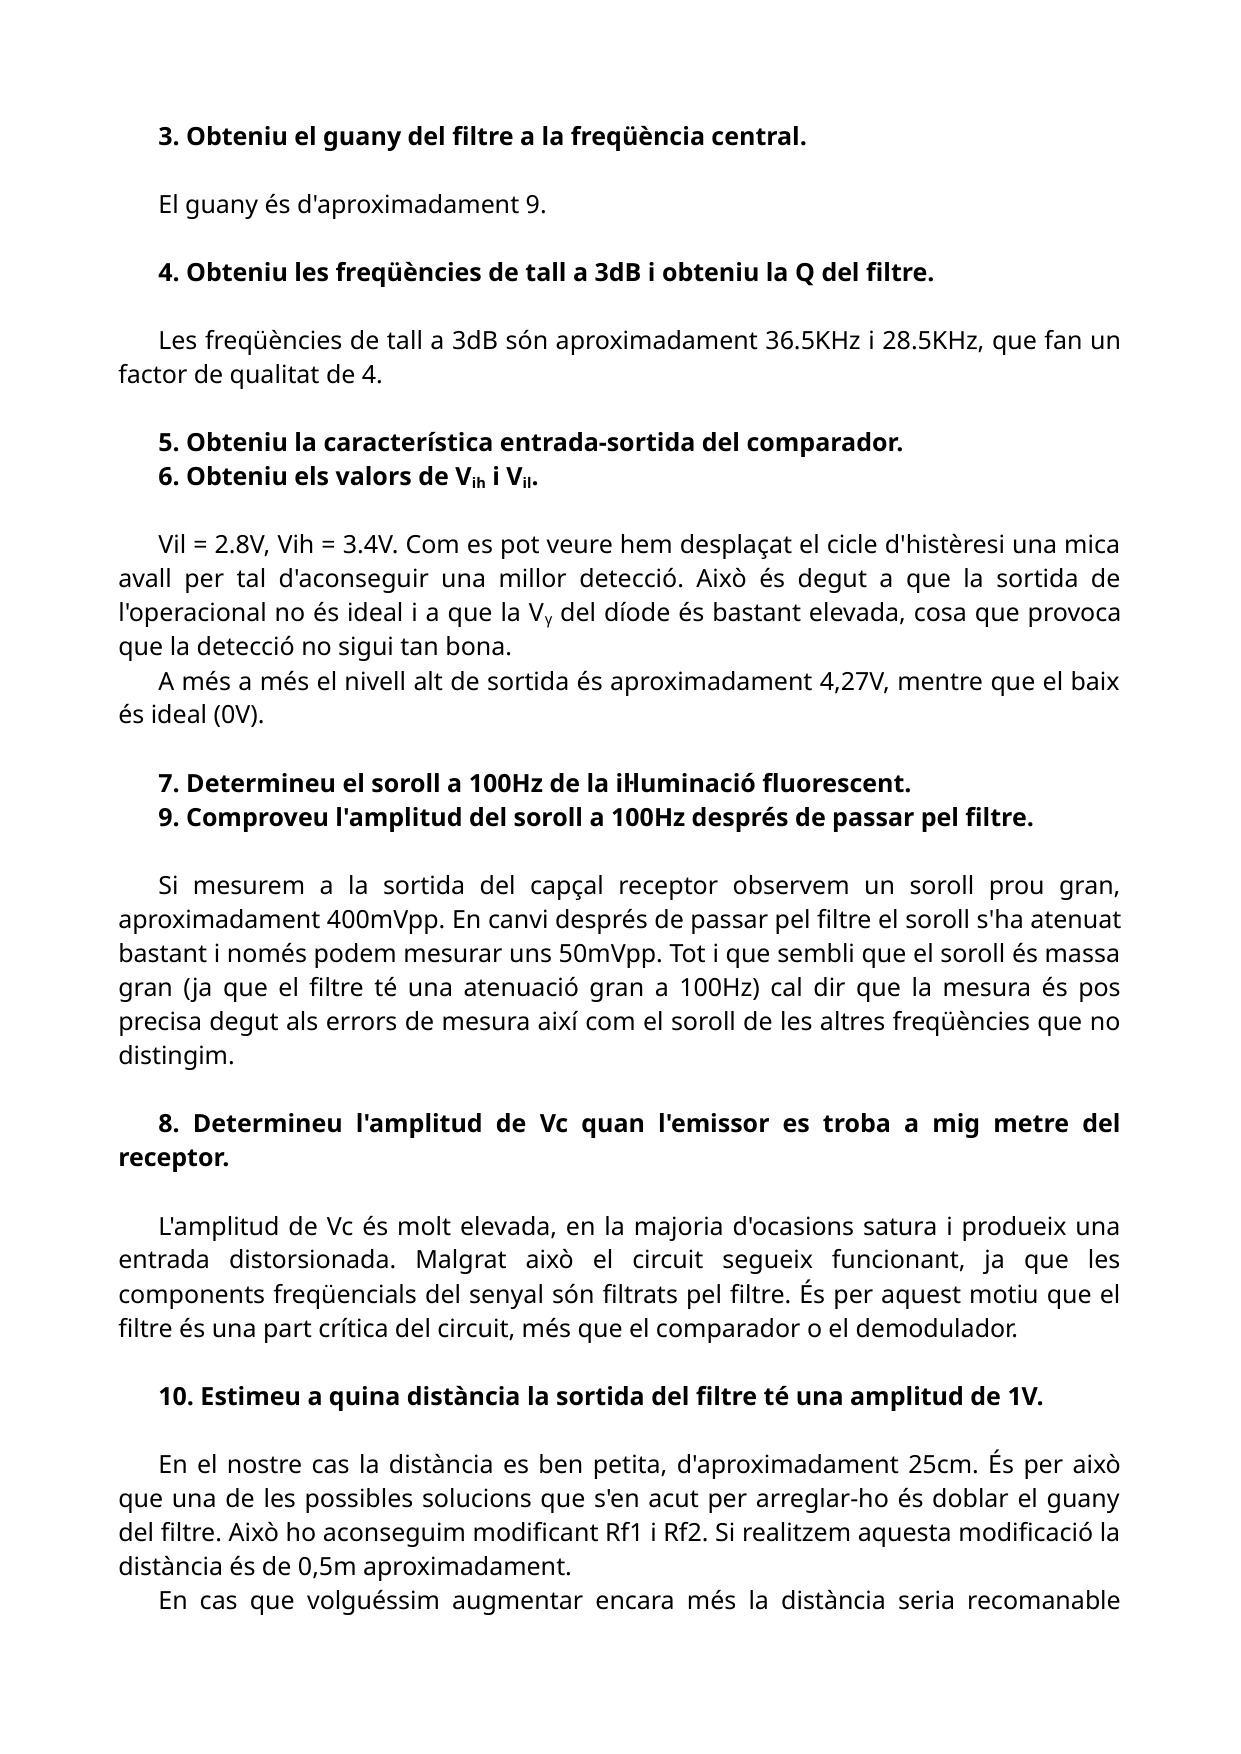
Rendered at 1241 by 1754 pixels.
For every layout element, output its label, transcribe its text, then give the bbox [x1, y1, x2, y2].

text Si mesurem a la sortida del capçal receptor observem un soroll prou gran, aproximadament 400mVpp. En canvi després de passar pel filtre el soroll s'ha atenuat bastant i només podem mesurar uns 50mVpp. Tot i que sembli que el soroll és massa gran (ja que el filtre té una atenuació gran a 100Hz) cal dir que la mesura és pos precisa degut als errors de mesura així com el soroll de les altres freqüències que no distingim. [118, 867, 1122, 1072]
text 4. Obteniu les freqüències de tall a 3dB i obteniu la Q del filtre. [118, 254, 1122, 288]
text 7. Determineu el soroll a 100Hz de la il·luminació fluorescent. [118, 765, 1122, 799]
text 9. Comproveu l'amplitud del soroll a 100Hz després de passar pel filtre. [118, 799, 1122, 833]
text El guany és d'aproximadament 9. [118, 186, 1122, 220]
text 5. Obteniu la característica entrada-sortida del comparador. [118, 425, 1122, 459]
text Vil = 2.8V, Vih = 3.4V. Com es pot veure hem desplaçat el cicle d'histèresi una mica avall per tal d'aconseguir una millor detecció. Això és degut a que la sortida de l'operacional no és ideal i a que la Vγ del díode és bastant elevada, cosa que provoca que la detecció no sigui tan bona. [118, 527, 1122, 663]
text En cas que volguéssim augmentar encara més la distància seria recomanable [118, 1583, 1122, 1617]
text En el nostre cas la distància es ben petita, d'aproximadament 25cm. És per això que una de les possibles solucions que s'en acut per arreglar-ho és doblar el guany del filtre. Això ho aconseguim modificant Rf1 i Rf2. Si realitzem aquesta modificació la distància és de 0,5m aproximadament. [118, 1447, 1122, 1583]
text Les freqüències de tall a 3dB són aproximadament 36.5KHz i 28.5KHz, que fan un factor de qualitat de 4. [118, 322, 1122, 391]
text 3. Obteniu el guany del filtre a la freqüència central. [118, 118, 1122, 152]
text A més a més el nivell alt de sortida és aproximadament 4,27V, mentre que el baix és ideal (0V). [118, 663, 1122, 731]
text L'amplitud de Vc és molt elevada, en la majoria d'ocasions satura i produeix una entrada distorsionada. Malgrat això el circuit segueix funcionant, ja que les components freqüencials del senyal són filtrats pel filtre. És per aquest motiu que el filtre és una part crítica del circuit, més que el comparador o el demodulador. [118, 1208, 1122, 1344]
text 8. Determineu l'amplitud de Vc quan l'emissor es troba a mig metre del receptor. [118, 1106, 1122, 1174]
text 6. Obteniu els valors de Vih i Vil. [118, 459, 1122, 493]
text 10. Estimeu a quina distància la sortida del filtre té una amplitud de 1V. [118, 1378, 1122, 1412]
